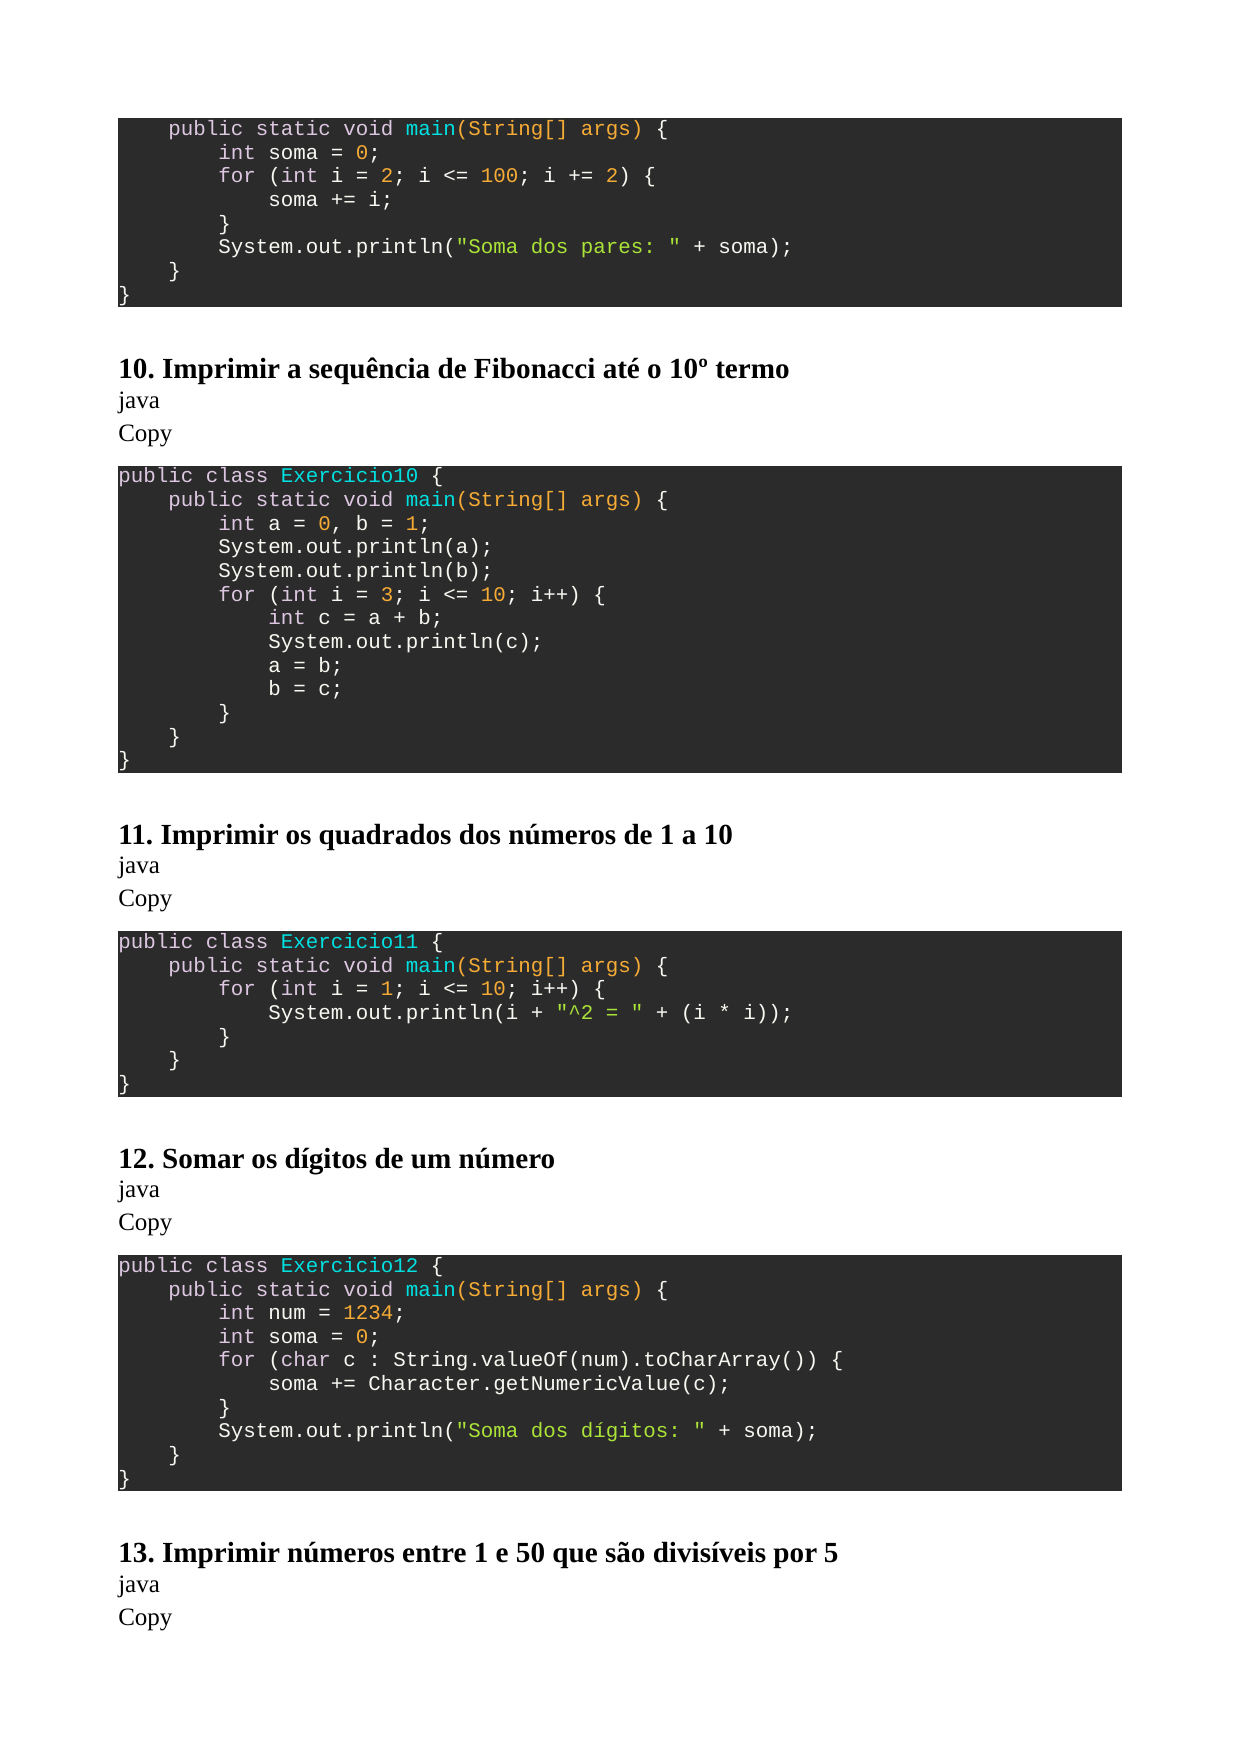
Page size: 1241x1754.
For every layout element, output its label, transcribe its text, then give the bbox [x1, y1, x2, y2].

text int soma = 0; [118, 1326, 1122, 1349]
text } [118, 260, 1122, 284]
text Copy [118, 1207, 1122, 1236]
text Copy [118, 883, 1122, 912]
text java [118, 385, 1122, 414]
text } [118, 1397, 1122, 1420]
text a = b; [118, 655, 1122, 678]
text b = c; [118, 678, 1122, 702]
text } [118, 1049, 1122, 1073]
text for (int i = 3; i <= 10; i++) { [118, 584, 1122, 607]
text public static void main(String[] args) { [118, 118, 1122, 142]
text Copy [118, 418, 1122, 447]
text } [118, 213, 1122, 236]
text System.out.println("Soma dos dígitos: " + soma); [118, 1420, 1122, 1444]
text java [118, 851, 1122, 879]
text System.out.println(b); [118, 560, 1122, 584]
text public class Exercicio11 { [118, 931, 1122, 955]
text } [118, 1026, 1122, 1049]
subtitle 10. Imprimir a sequência de Fibonacci até o 10º termo [118, 351, 1122, 385]
subtitle 13. Imprimir números entre 1 e 50 que são divisíveis por 5 [118, 1535, 1122, 1569]
text int num = 1234; [118, 1302, 1122, 1326]
text public static void main(String[] args) { [118, 489, 1122, 513]
text int c = a + b; [118, 607, 1122, 631]
text Copy [118, 1602, 1122, 1631]
text for (char c : String.valueOf(num).toCharArray()) { [118, 1349, 1122, 1373]
text soma += i; [118, 189, 1122, 213]
text public static void main(String[] args) { [118, 1278, 1122, 1302]
text } [118, 749, 1122, 773]
text } [118, 726, 1122, 749]
text System.out.println(a); [118, 536, 1122, 560]
text public class Exercicio10 { [118, 466, 1122, 489]
text } [118, 702, 1122, 726]
subtitle 12. Somar os dígitos de um número [118, 1141, 1122, 1174]
text for (int i = 2; i <= 100; i += 2) { [118, 165, 1122, 189]
text soma += Character.getNumericValue(c); [118, 1373, 1122, 1397]
text } [118, 1073, 1122, 1097]
text System.out.println(i + "^2 = " + (i * i)); [118, 1002, 1122, 1026]
text public static void main(String[] args) { [118, 955, 1122, 978]
text int a = 0, b = 1; [118, 513, 1122, 536]
text java [118, 1174, 1122, 1203]
text } [118, 1468, 1122, 1491]
text System.out.println("Soma dos pares: " + soma); [118, 236, 1122, 260]
text int soma = 0; [118, 142, 1122, 165]
text System.out.println(c); [118, 631, 1122, 655]
text java [118, 1569, 1122, 1598]
text public class Exercicio12 { [118, 1255, 1122, 1278]
text for (int i = 1; i <= 10; i++) { [118, 978, 1122, 1002]
text } [118, 284, 1122, 307]
subtitle 11. Imprimir os quadrados dos números de 1 a 10 [118, 817, 1122, 851]
text } [118, 1444, 1122, 1468]
